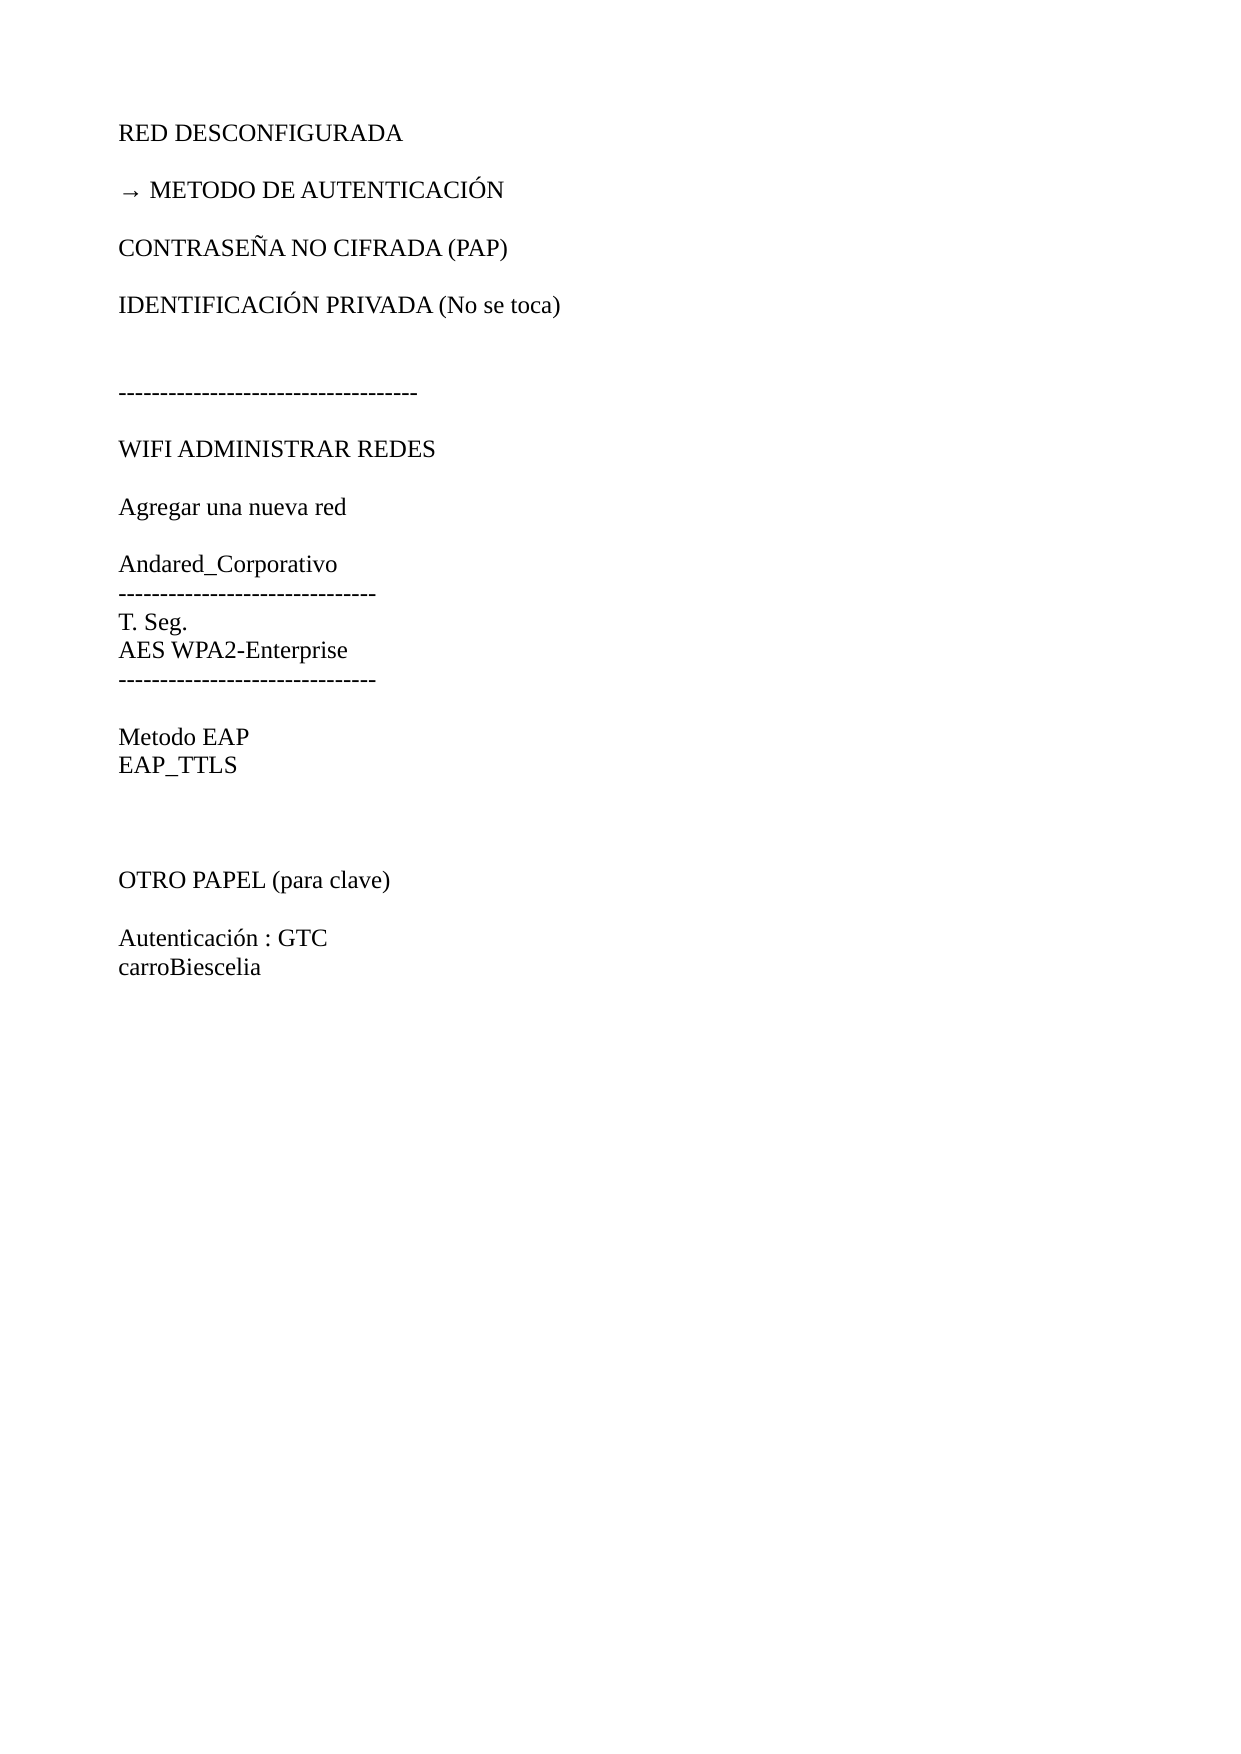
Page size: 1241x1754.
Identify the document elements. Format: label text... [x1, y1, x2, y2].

text IDENTIFICACIÓN PRIVADA (No se toca) [118, 291, 1122, 319]
text RED DESCONFIGURADA [118, 118, 1122, 147]
text ------------------------------- [118, 578, 1122, 607]
text OTRO PAPEL (para clave) [118, 866, 1122, 894]
text ------------------------------- [118, 664, 1122, 693]
text CONTRASEÑA NO CIFRADA (PAP) [118, 233, 1122, 262]
text carroBiescelia [118, 952, 1122, 981]
text T. Seg. [118, 607, 1122, 636]
text ------------------------------------ [118, 377, 1122, 406]
text AES WPA2-Enterprise [118, 636, 1122, 664]
text Agregar una nueva red [118, 492, 1122, 521]
text Autenticación : GTC [118, 923, 1122, 952]
text Andared_Corporativo [118, 549, 1122, 578]
text → METODO DE AUTENTICACIÓN [118, 176, 1122, 204]
text WIFI ADMINISTRAR REDES [118, 434, 1122, 463]
text Metodo EAP [118, 722, 1122, 751]
text EAP_TTLS [118, 751, 1122, 779]
